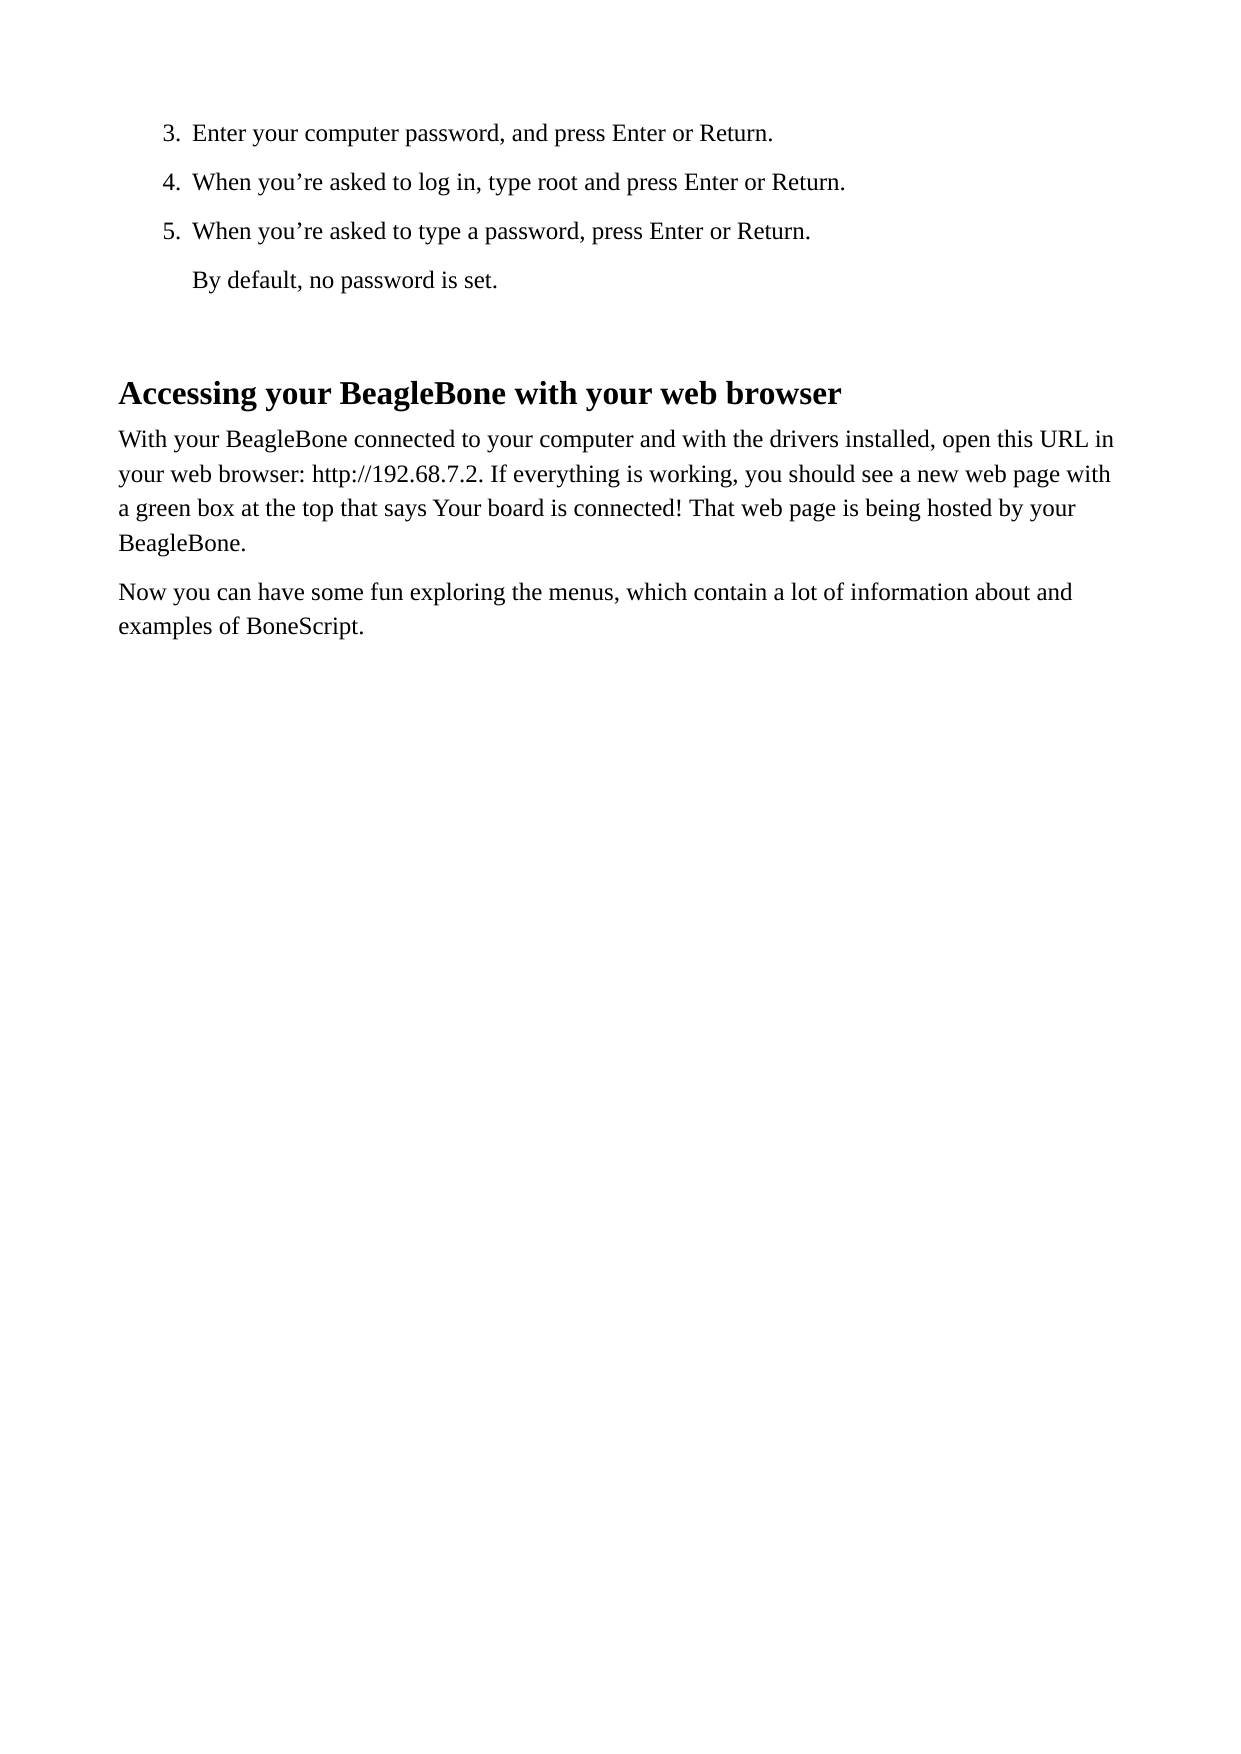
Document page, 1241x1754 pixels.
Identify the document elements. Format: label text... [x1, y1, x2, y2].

list When you’re asked to log in, type root and press Enter or Return. [162, 167, 1122, 196]
text Now you can have some fun exploring the menus, which contain a lot of information about and examples of BoneScript. [118, 577, 1122, 640]
list By default, no password is set. [162, 265, 1122, 294]
text With your BeagleBone connected to your computer and with the drivers installed, open this URL in your web browser: http://192.68.7.2. If everything is working, you should see a new web page with a green box at the top that says Your board is connected! That web page is being hosted by your BeagleBone. [118, 424, 1122, 557]
list When you’re asked to type a password, press Enter or Return. [162, 216, 1122, 245]
subtitle Accessing your BeagleBone with your web browser [118, 373, 1122, 412]
list Enter your computer password, and press Enter or Return. [162, 118, 1122, 147]
